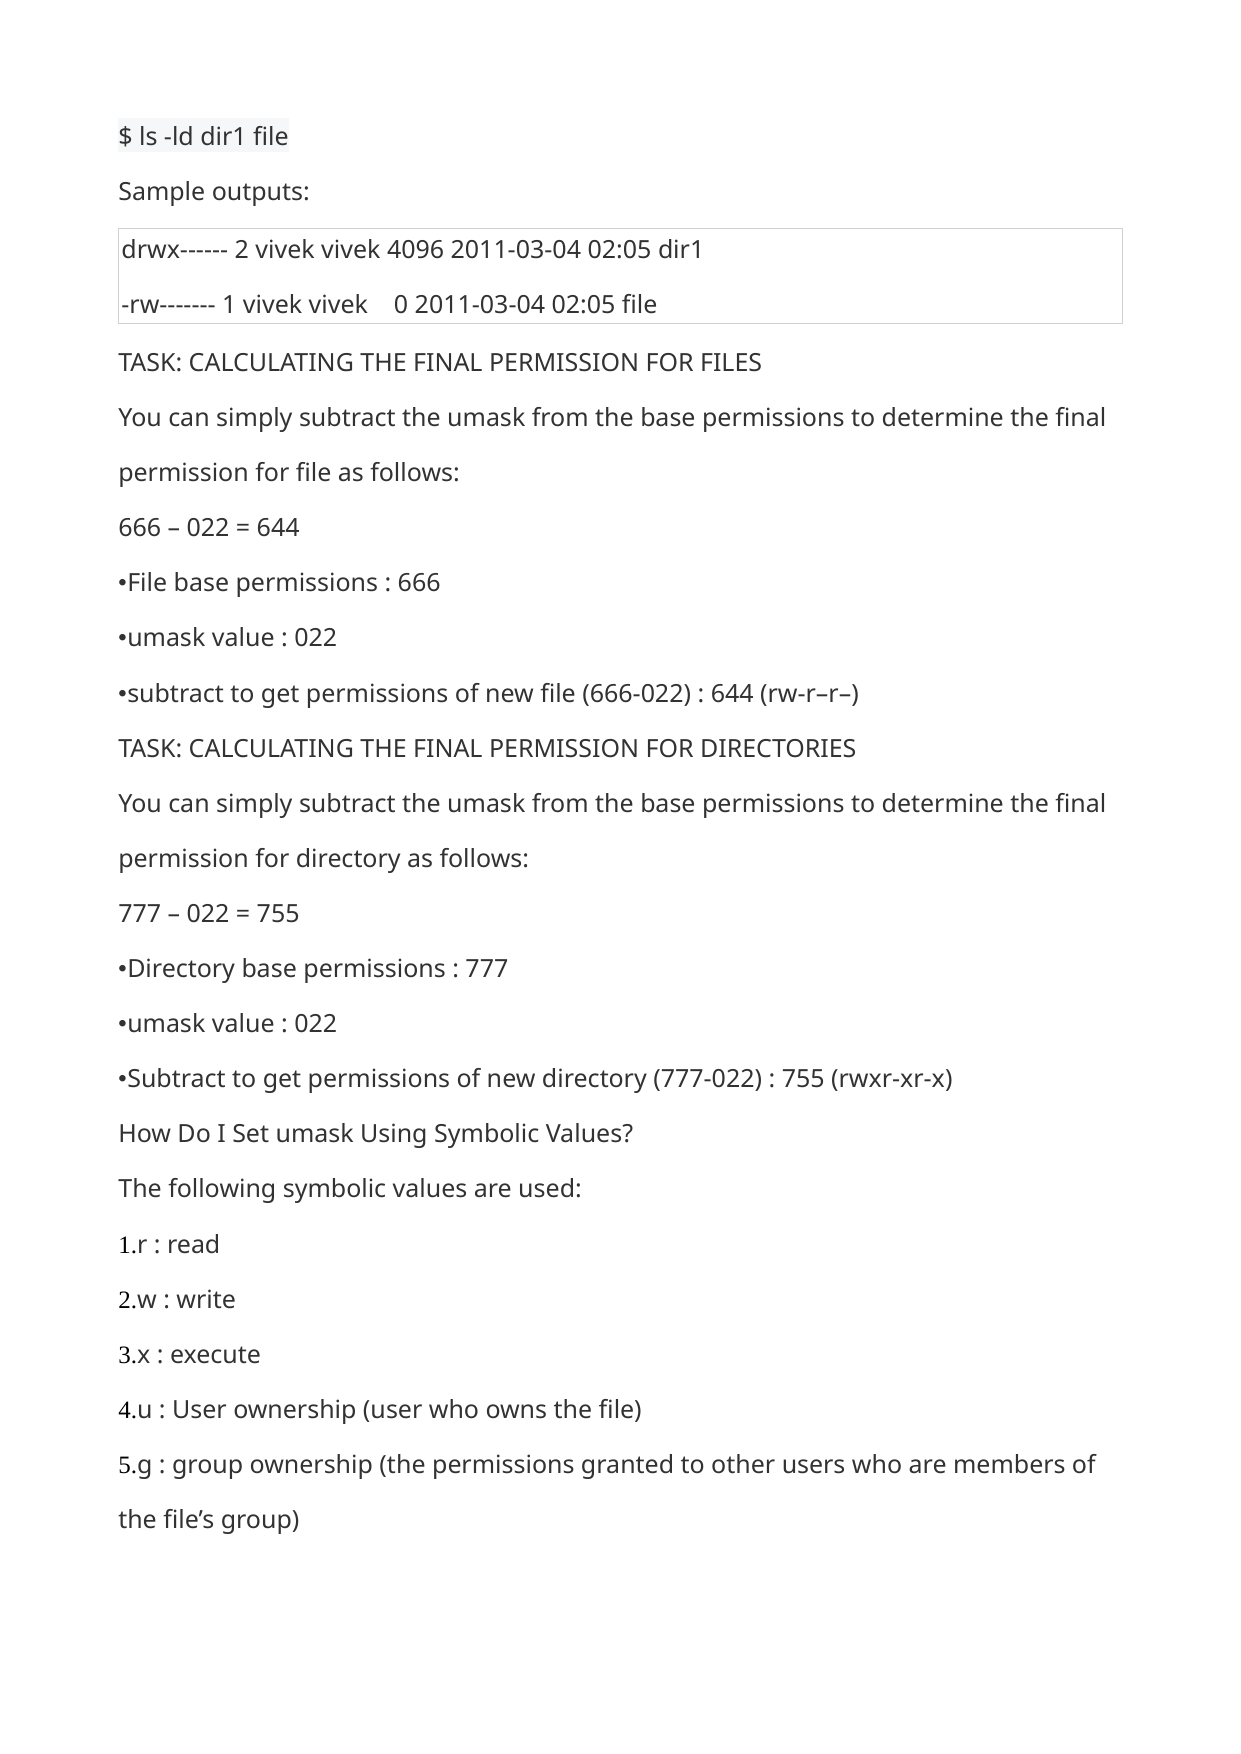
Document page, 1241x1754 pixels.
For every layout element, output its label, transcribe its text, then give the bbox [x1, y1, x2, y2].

text -rw------- 1 vivek vivek 0 2011-03-04 02:05 file [119, 283, 1122, 323]
list g : group ownership (the permissions granted to other users who are members of the file’s group) [118, 1447, 1122, 1536]
text The following symbolic values are used: [118, 1171, 1122, 1205]
subtitle TASK: CALCULATING THE FINAL PERMISSION FOR DIRECTORIES [118, 730, 1122, 764]
text You can simply subtract the umask from the base permissions to determine the final permission for file as follows: 666 – 022 = 644 [118, 400, 1122, 544]
list x : execute [118, 1336, 1122, 1371]
list umask value : 022 [118, 1006, 1122, 1040]
subtitle TASK: CALCULATING THE FINAL PERMISSION FOR FILES [118, 344, 1122, 379]
text $ ls -ld dir1 file Sample outputs: [118, 118, 1122, 207]
list r : read [118, 1226, 1122, 1260]
list Directory base permissions : 777 [118, 951, 1122, 985]
list File base permissions : 666 [118, 565, 1122, 599]
subtitle How Do I Set umask Using Symbolic Values? [118, 1116, 1122, 1150]
list w : write [118, 1281, 1122, 1315]
list Subtract to get permissions of new directory (777-022) : 755 (rwxr-xr-x) [118, 1061, 1122, 1095]
list umask value : 022 [118, 620, 1122, 654]
text You can simply subtract the umask from the base permissions to determine the final permission for directory as follows: 777 – 022 = 755 [118, 785, 1122, 930]
list u : User ownership (user who owns the file) [118, 1392, 1122, 1426]
text drwx------ 2 vivek vivek 4096 2011-03-04 02:05 dir1 [119, 229, 1122, 265]
list subtract to get permissions of new file (666-022) : 644 (rw-r–r–) [118, 675, 1122, 709]
